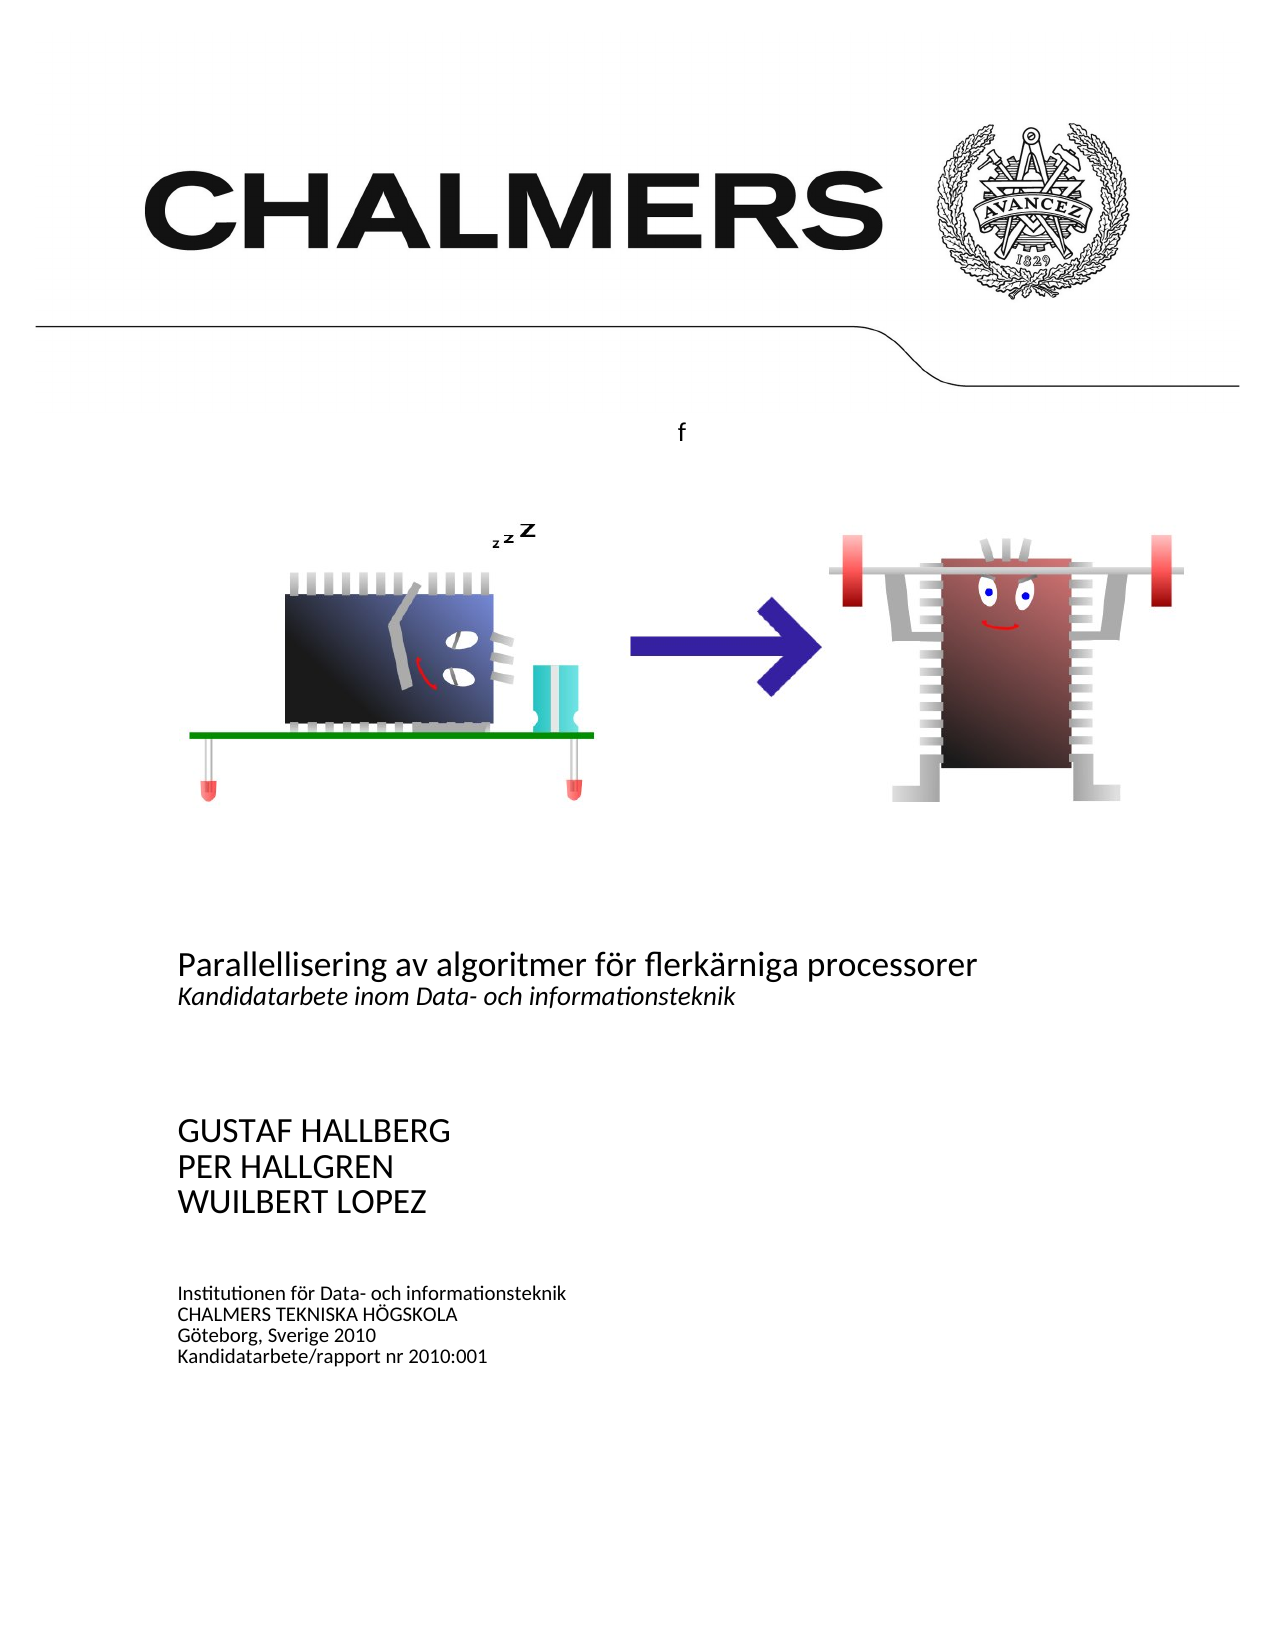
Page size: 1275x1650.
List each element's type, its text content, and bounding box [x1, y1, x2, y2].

text CHALMERS TEKNISKA HÖGSKOLA [458, 1306, 1186, 1327]
text f [686, 421, 1186, 448]
text Göteborg, Sverige 2010 [376, 1327, 1186, 1348]
picture [179, 471, 1189, 808]
text Gustaf Hallberg [451, 1116, 1186, 1152]
text PER HALLGREN [394, 1152, 1186, 1187]
text Wuilbert Lopez [427, 1187, 1186, 1223]
text Institutionen för Data- och informationsteknik [567, 1285, 1186, 1306]
text f [177, 421, 678, 448]
text Kandidatarbete inom Data- och informationsteknik [743, 985, 1186, 1012]
text Parallellisering av algoritmer för flerkärniga processorer [978, 950, 1186, 985]
text Kandidatarbete/rapport nr 2010:001 [493, 1348, 1186, 1368]
